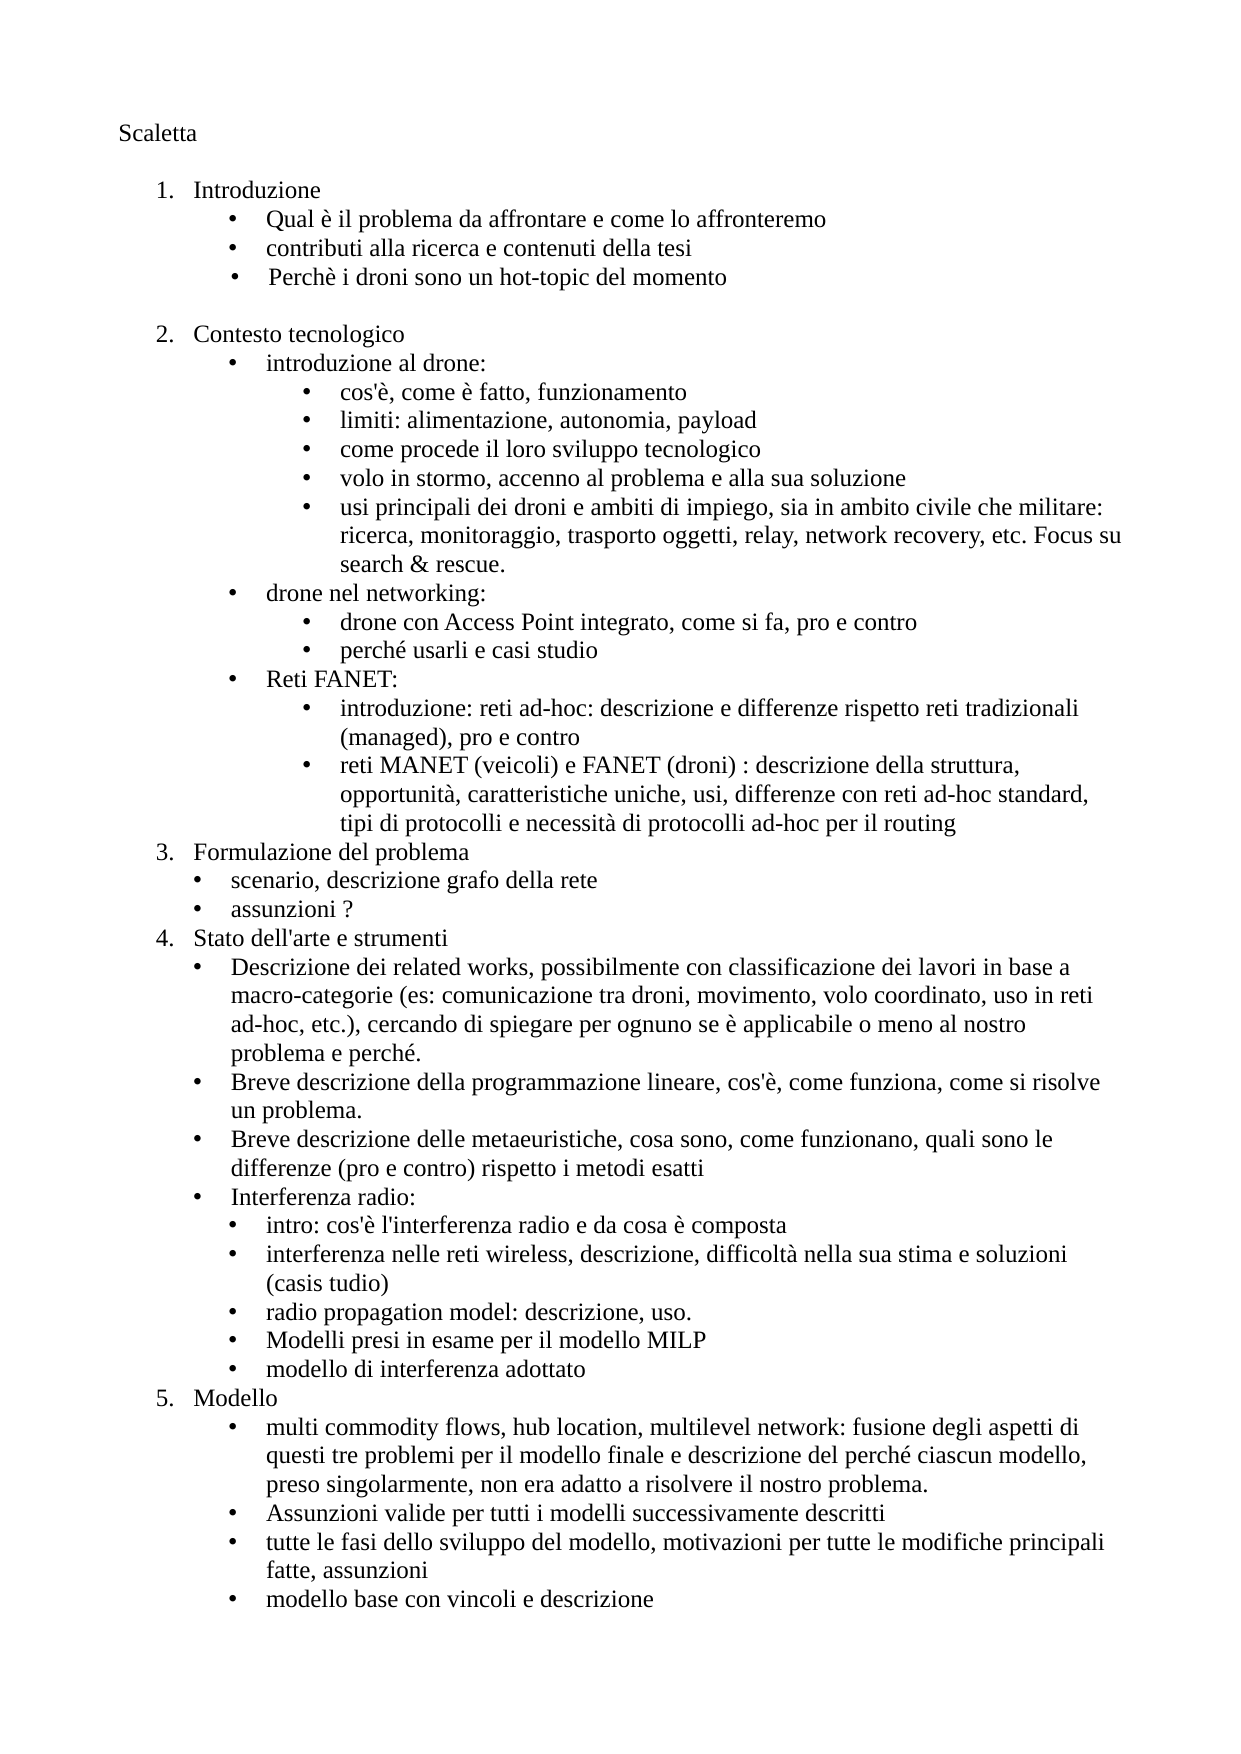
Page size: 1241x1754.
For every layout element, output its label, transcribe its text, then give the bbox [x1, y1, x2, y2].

list perché usarli e casi studio [302, 636, 1122, 664]
list come procede il loro sviluppo tecnologico [302, 434, 1122, 463]
list Breve descrizione della programmazione lineare, cos'è, come funziona, come si risolve un problema. [193, 1067, 1122, 1124]
list volo in stormo, accenno al problema e alla sua soluzione [302, 463, 1122, 492]
list modello di interferenza adottato [228, 1354, 1122, 1383]
text Scaletta [118, 118, 1122, 147]
list contributi alla ricerca e contenuti della tesi [228, 233, 1122, 262]
list Stato dell'arte e strumenti [156, 923, 1122, 952]
list Formulazione del problema [156, 837, 1122, 866]
list Perchè i droni sono un hot-topic del momento [231, 262, 1122, 291]
list interferenza nelle reti wireless, descrizione, difficoltà nella sua stima e soluzioni (casis tudio) [228, 1239, 1122, 1297]
list Modello [156, 1383, 1122, 1412]
list scenario, descrizione grafo della rete [193, 866, 1122, 894]
list Reti FANET: [228, 664, 1122, 693]
list Interferenza radio: [193, 1182, 1122, 1211]
list Breve descrizione delle metaeuristiche, cosa sono, come funzionano, quali sono le differenze (pro e contro) rispetto i metodi esatti [193, 1124, 1122, 1182]
list Introduzione [156, 176, 1122, 204]
list intro: cos'è l'interferenza radio e da cosa è composta [228, 1211, 1122, 1239]
list introduzione al drone: [228, 348, 1122, 377]
list usi principali dei droni e ambiti di impiego, sia in ambito civile che militare: ricerca, monitoraggio, trasporto oggetti, relay, network recovery, etc. Focus su search & rescue. [302, 492, 1122, 578]
list multi commodity flows, hub location, multilevel network: fusione degli aspetti di questi tre problemi per il modello finale e descrizione del perché ciascun modello, preso singolarmente, non era adatto a risolvere il nostro problema. [228, 1412, 1122, 1498]
list Contesto tecnologico [156, 319, 1122, 348]
list limiti: alimentazione, autonomia, payload [302, 406, 1122, 434]
list tutte le fasi dello sviluppo del modello, motivazioni per tutte le modifiche principali fatte, assunzioni [228, 1527, 1122, 1584]
list reti MANET (veicoli) e FANET (droni) : descrizione della struttura, opportunità, caratteristiche uniche, usi, differenze con reti ad-hoc standard, tipi di protocolli e necessità di protocolli ad-hoc per il routing [302, 751, 1122, 837]
list radio propagation model: descrizione, uso. [228, 1297, 1122, 1326]
list modello base con vincoli e descrizione [228, 1584, 1122, 1613]
list drone nel networking: [228, 578, 1122, 607]
list Descrizione dei related works, possibilmente con classificazione dei lavori in base a macro-categorie (es: comunicazione tra droni, movimento, volo coordinato, uso in reti ad-hoc, etc.), cercando di spiegare per ognuno se è applicabile o meno al nostro problema e perché. [193, 952, 1122, 1067]
list Qual è il problema da affrontare e come lo affronteremo [228, 204, 1122, 233]
list cos'è, come è fatto, funzionamento [302, 377, 1122, 406]
list introduzione: reti ad-hoc: descrizione e differenze rispetto reti tradizionali (managed), pro e contro [302, 693, 1122, 751]
list drone con Access Point integrato, come si fa, pro e contro [302, 607, 1122, 636]
list Modelli presi in esame per il modello MILP [228, 1326, 1122, 1354]
list Assunzioni valide per tutti i modelli successivamente descritti [228, 1498, 1122, 1527]
list assunzioni ? [193, 894, 1122, 923]
